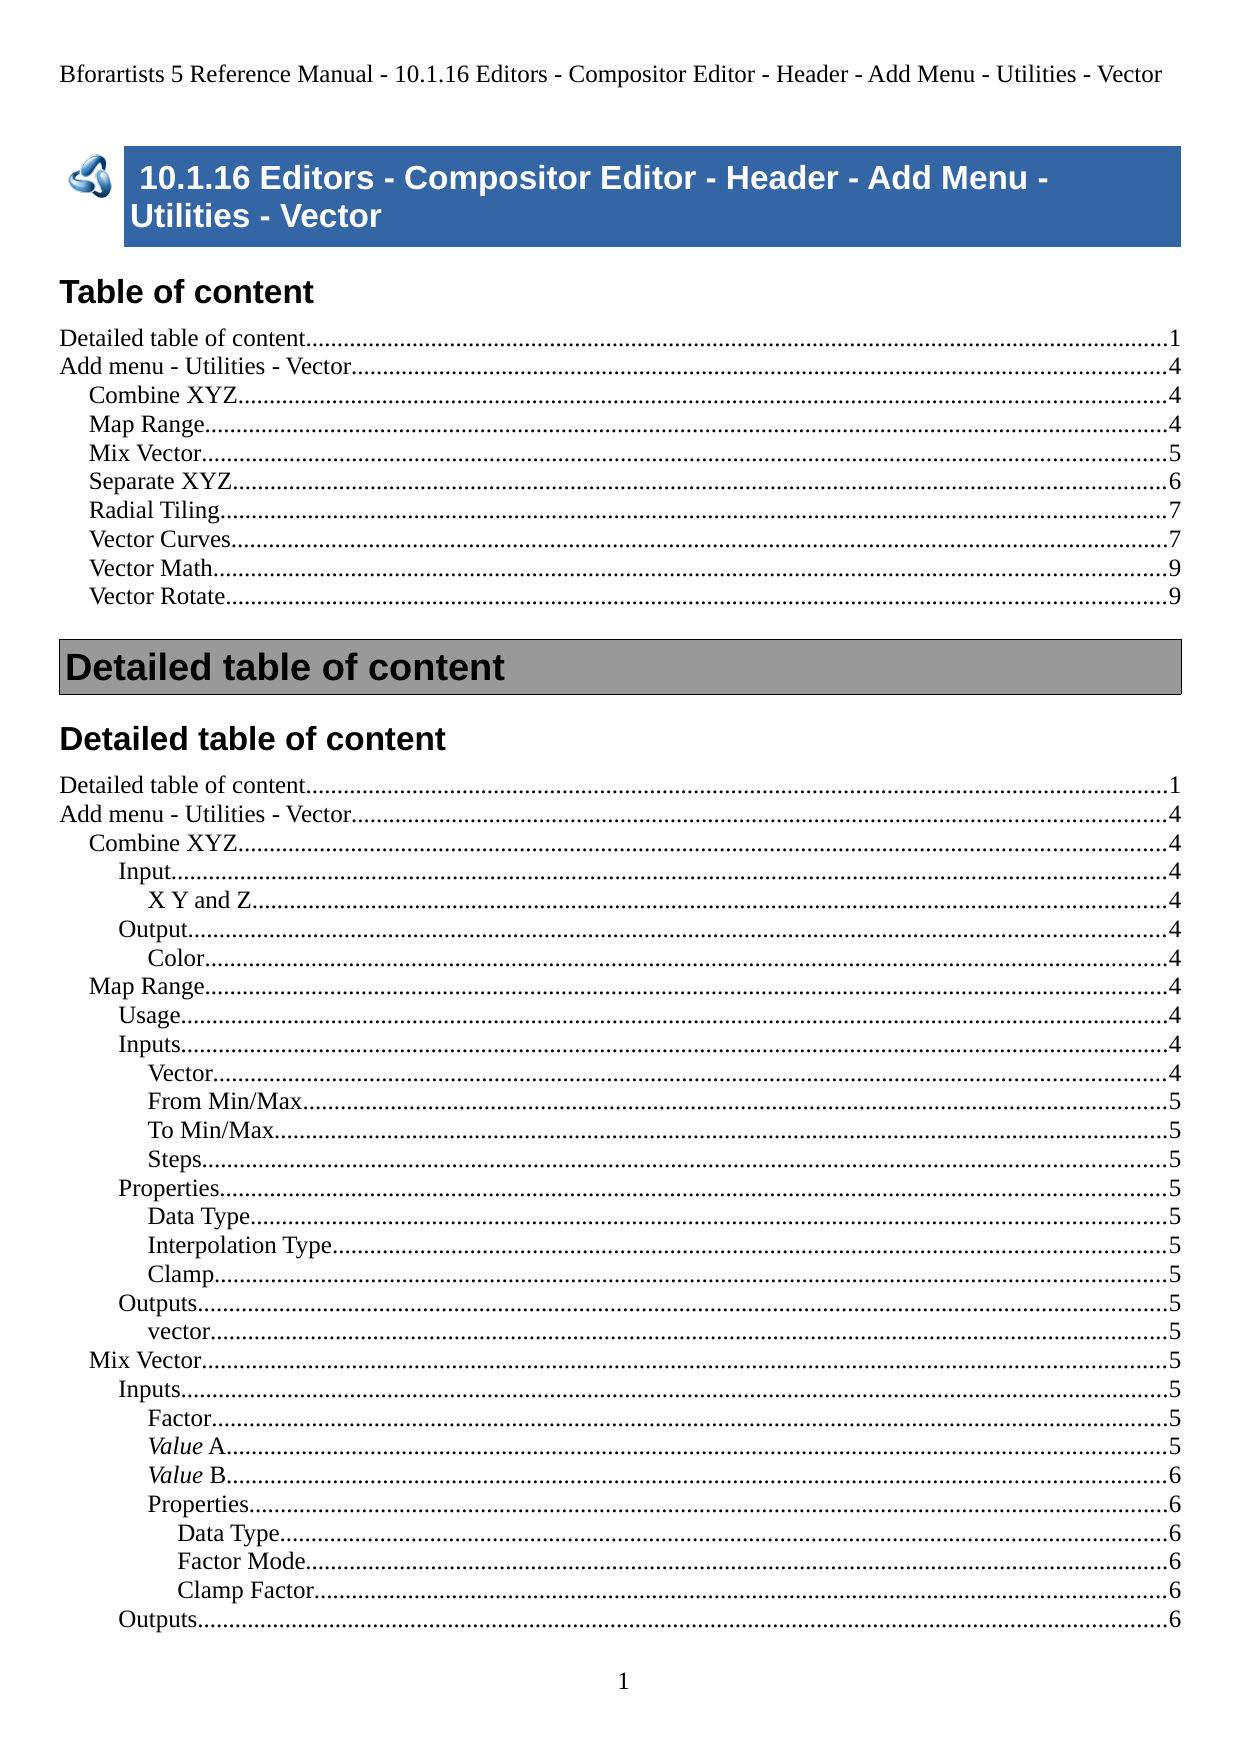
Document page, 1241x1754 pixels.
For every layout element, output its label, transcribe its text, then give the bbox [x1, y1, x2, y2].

text Properties 5 [118, 1173, 1181, 1201]
text Outputs 6 [118, 1604, 1181, 1633]
text Vector 4 [147, 1058, 1181, 1086]
text Map Range 4 [88, 409, 1181, 438]
text Map Range 4 [88, 971, 1181, 1000]
text Vector Curves 7 [88, 524, 1181, 553]
text Outputs 5 [118, 1288, 1181, 1316]
text To Min/Max 5 [147, 1115, 1181, 1144]
subtitle Table of content [59, 272, 1181, 310]
text Steps 5 [147, 1144, 1181, 1173]
text Data Type 5 [147, 1201, 1181, 1230]
text Properties 6 [147, 1489, 1181, 1518]
text Data Type 6 [177, 1518, 1181, 1546]
text Output 4 [118, 914, 1181, 943]
text Detailed table of content 1 [59, 770, 1181, 799]
text Vector Math 9 [88, 553, 1181, 581]
table_header 10.1.16 Editors - Compositor Editor - Header - Add Menu - Utilities - Vector [124, 146, 1181, 247]
text Interpolation Type 5 [147, 1230, 1181, 1259]
table_header Detailed table of content [60, 640, 1181, 694]
text X Y and Z 4 [147, 885, 1181, 914]
text Value B 6 [147, 1460, 1181, 1489]
text Detailed table of content 1 [59, 323, 1181, 351]
text Vector Rotate 9 [88, 581, 1181, 610]
text Usage 4 [118, 1000, 1181, 1029]
text Separate XYZ 6 [88, 466, 1181, 495]
text Clamp 5 [147, 1259, 1181, 1288]
text Color 4 [147, 943, 1181, 971]
text Factor Mode 6 [177, 1546, 1181, 1575]
text Input 4 [118, 856, 1181, 885]
text Value A 5 [147, 1431, 1181, 1460]
text Clamp Factor 6 [177, 1575, 1181, 1604]
text Inputs 5 [118, 1374, 1181, 1403]
text Factor 5 [147, 1403, 1181, 1431]
text Radial Tiling 7 [88, 495, 1181, 524]
text Add menu - Utilities - Vector 4 [59, 799, 1181, 828]
text Mix Vector 5 [88, 1345, 1181, 1374]
table_header [59, 146, 124, 247]
text Inputs 4 [118, 1029, 1181, 1058]
text Combine XYZ 4 [88, 380, 1181, 409]
text Add menu - Utilities - Vector 4 [59, 351, 1181, 380]
text vector 5 [147, 1316, 1181, 1345]
picture [65, 152, 114, 201]
text Mix Vector 5 [88, 438, 1181, 466]
text Combine XYZ 4 [88, 828, 1181, 856]
text From Min/Max 5 [147, 1086, 1181, 1115]
subtitle Detailed table of content [59, 719, 1181, 758]
